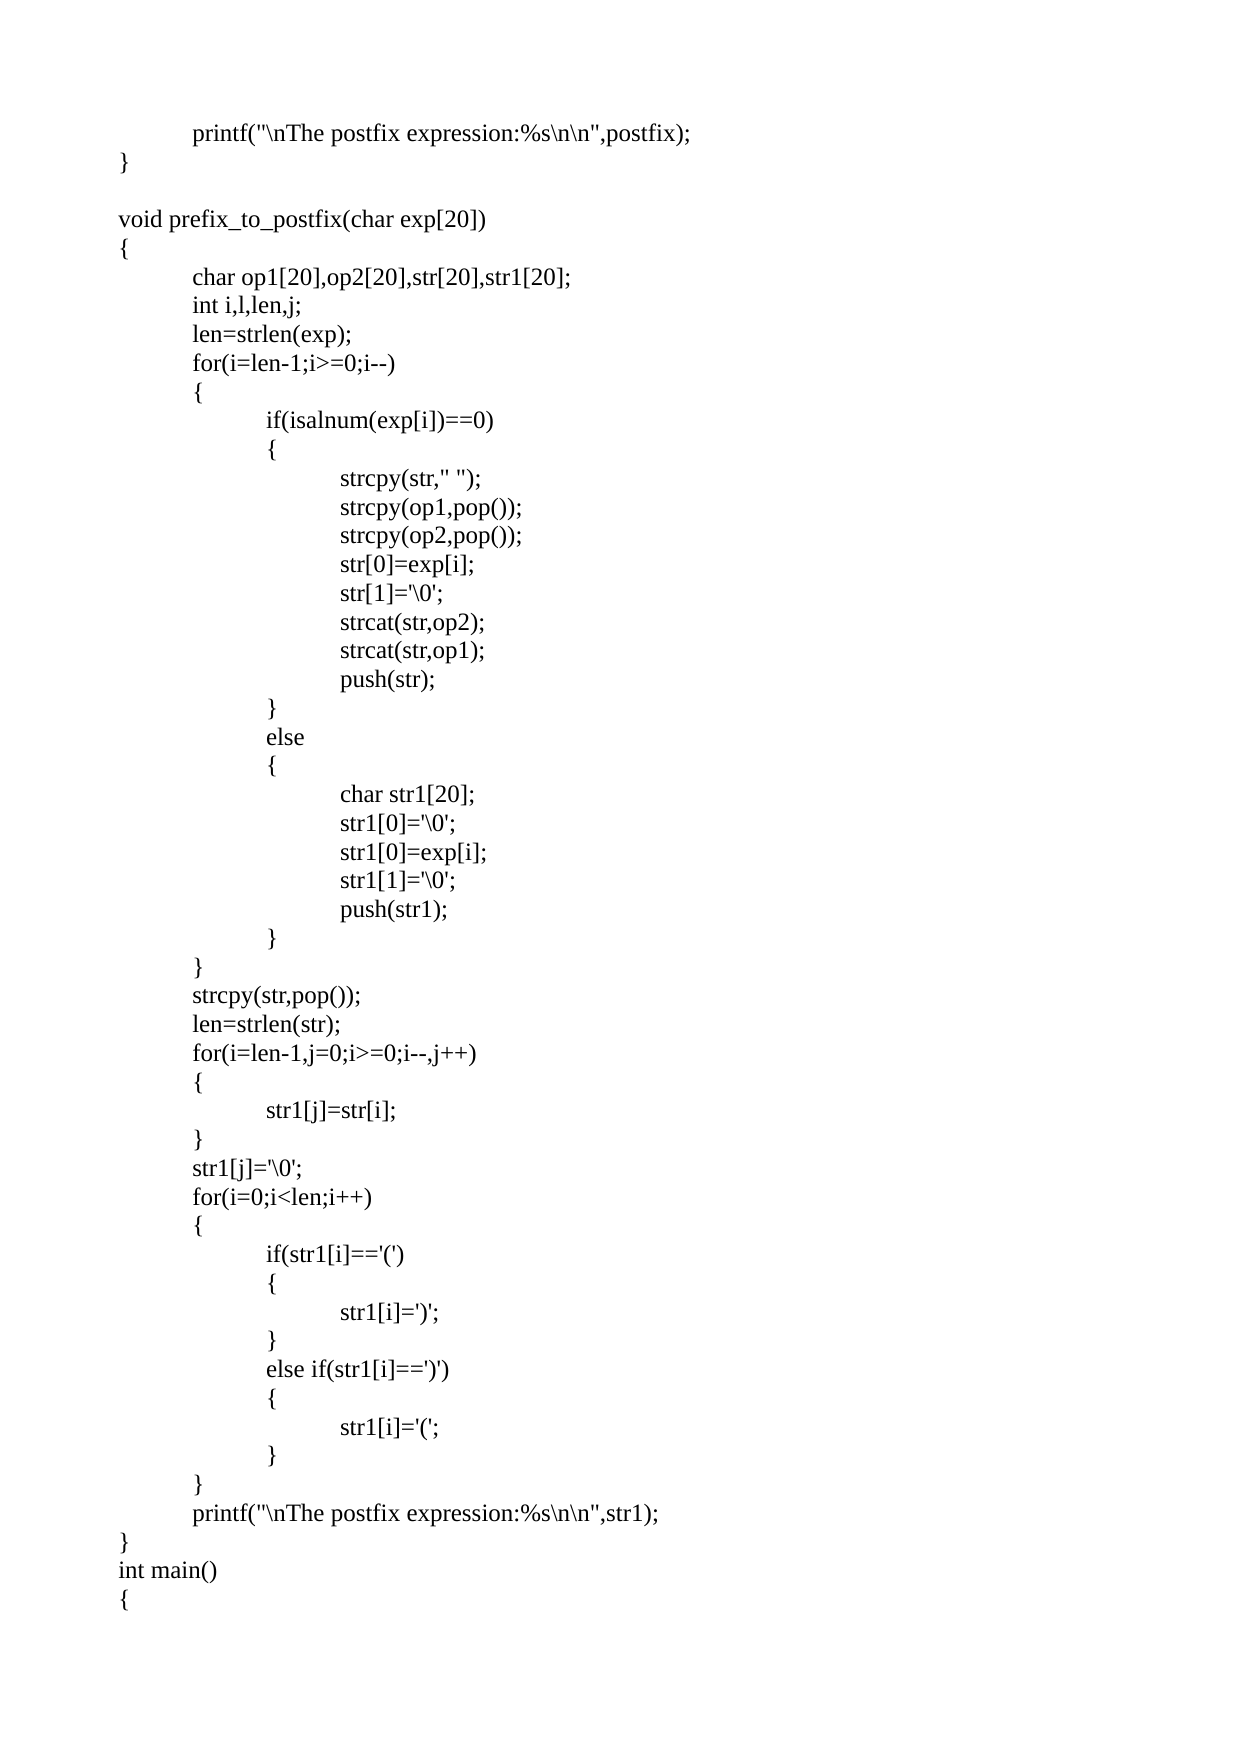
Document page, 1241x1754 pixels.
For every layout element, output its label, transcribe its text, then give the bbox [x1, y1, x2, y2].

text len=strlen(str); [118, 1009, 1122, 1038]
text } [118, 952, 1122, 981]
text strcat(str,op1); [118, 636, 1122, 664]
text for(i=0;i<len;i++) [118, 1182, 1122, 1211]
text printf("\nThe postfix expression:%s\n\n",str1); [118, 1498, 1122, 1527]
text str1[j]='\0'; [118, 1153, 1122, 1182]
text for(i=len-1,j=0;i>=0;i--,j++) [118, 1038, 1122, 1067]
text for(i=len-1;i>=0;i--) [118, 348, 1122, 377]
text char op1[20],op2[20],str[20],str1[20]; [118, 262, 1122, 291]
text } [118, 1527, 1122, 1556]
text else if(str1[i]==')') [118, 1354, 1122, 1383]
text { [118, 1067, 1122, 1096]
text len=strlen(exp); [118, 319, 1122, 348]
text str1[i]='('; [118, 1412, 1122, 1441]
text } [118, 923, 1122, 952]
text str1[0]=exp[i]; [118, 837, 1122, 866]
text char str1[20]; [118, 779, 1122, 808]
text str1[i]=')'; [118, 1297, 1122, 1326]
text str1[1]='\0'; [118, 866, 1122, 894]
text str1[0]='\0'; [118, 808, 1122, 837]
text str1[j]=str[i]; [118, 1096, 1122, 1124]
text strcpy(str,pop()); [118, 981, 1122, 1009]
text strcat(str,op2); [118, 607, 1122, 636]
text { [118, 377, 1122, 406]
text str[1]='\0'; [118, 578, 1122, 607]
text } [118, 147, 1122, 176]
text } [118, 1469, 1122, 1498]
text int main() [118, 1556, 1122, 1584]
text if(str1[i]=='(') [118, 1239, 1122, 1268]
text { [118, 1383, 1122, 1412]
text { [118, 751, 1122, 779]
text { [118, 434, 1122, 463]
text str[0]=exp[i]; [118, 549, 1122, 578]
text push(str); [118, 664, 1122, 693]
text strcpy(op1,pop()); [118, 492, 1122, 521]
text printf("\nThe postfix expression:%s\n\n",postfix); [118, 118, 1122, 147]
text strcpy(str," "); [118, 463, 1122, 492]
text } [118, 693, 1122, 722]
text { [118, 1584, 1122, 1613]
text } [118, 1441, 1122, 1469]
text void prefix_to_postfix(char exp[20]) [118, 204, 1122, 233]
text if(isalnum(exp[i])==0) [118, 406, 1122, 434]
text push(str1); [118, 894, 1122, 923]
text strcpy(op2,pop()); [118, 521, 1122, 549]
text } [118, 1124, 1122, 1153]
text { [118, 1268, 1122, 1297]
text int i,l,len,j; [118, 291, 1122, 319]
text { [118, 233, 1122, 262]
text else [118, 722, 1122, 751]
text } [118, 1326, 1122, 1354]
text { [118, 1211, 1122, 1239]
